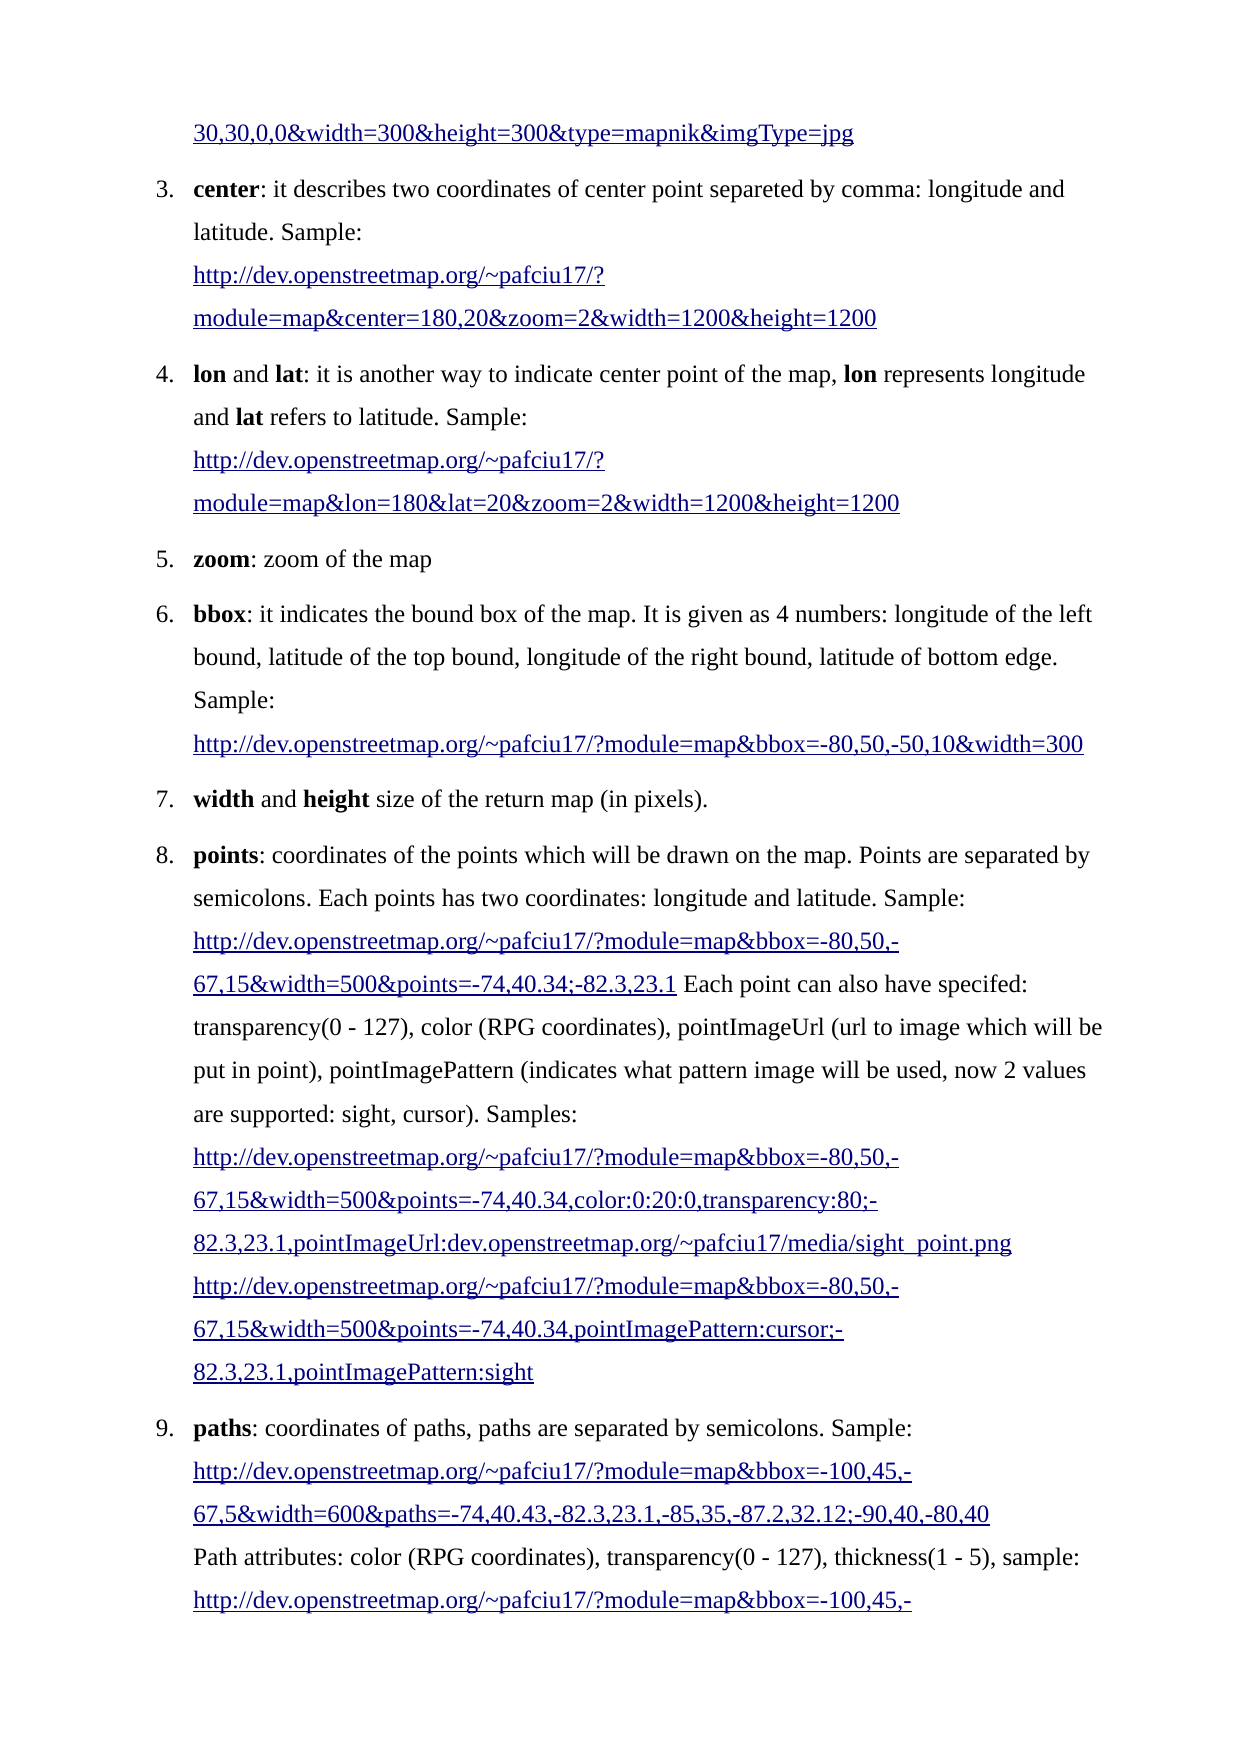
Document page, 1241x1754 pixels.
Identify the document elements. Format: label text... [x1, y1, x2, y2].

list lon and lat: it is another way to indicate center point of the map, lon represents longitude and lat refers to latitude. Sample: http://dev.openstreetmap.org/~pafciu17/?module=map&lon=180&lat=20&zoom=2&width=1200&height=1200 [156, 359, 1122, 517]
list width and height size of the return map (in pixels). [156, 784, 1122, 813]
list bbox: it indicates the bound box of the map. It is given as 4 numbers: longitude of the left bound, latitude of the top bound, longitude of the right bound, latitude of bottom edge. Sample: http://dev.openstreetmap.org/~pafciu17/?module=map&bbox=-80,50,-50,10&width=300 [156, 599, 1122, 757]
list paths: coordinates of paths, paths are separated by semicolons. Sample: http://dev.openstreetmap.org/~pafciu17/?module=map&bbox=-100,45,-67,5&width=600&paths=-74,40.43,-82.3,23.1,-85,35,-87.2,32.12;-90,40,-80,40 Path attributes: color (RPG coordinates), transparency(0 - 127), thickness(1 - 5), sample: http://dev.openstreetmap.org/~pafciu17/?module=map&bbox=-100,45,- [156, 1413, 1122, 1614]
list points: coordinates of the points which will be drawn on the map. Points are separated by semicolons. Each points has two coordinates: longitude and latitude. Sample: http://dev.openstreetmap.org/~pafciu17/?module=map&bbox=-80,50,-67,15&width=500&points=-74,40.34;-82.3,23.1 Each point can also have specifed: transparency(0 - 127), color (RPG coordinates), pointImageUrl (url to image which will be put in point), pointImagePattern (indicates what pattern image will be used, now 2 values are supported: sight, cursor). Samples: http://dev.openstreetmap.org/~pafciu17/?module=map&bbox=-80,50,-67,15&width=500&points=-74,40.34,color:0:20:0,transparency:80;-82.3,23.1,pointImageUrl:dev.openstreetmap.org/~pafciu17/media/sight_point.png http://dev.openstreetmap.org/~pafciu17/?module=map&bbox=-80,50,-67,15&width=500&points=-74,40.34,pointImagePattern:cursor;-82.3,23.1,pointImagePattern:sight [156, 840, 1122, 1386]
list center: it describes two coordinates of center point separeted by comma: longitude and latitude. Sample: http://dev.openstreetmap.org/~pafciu17/?module=map&center=180,20&zoom=2&width=1200&height=1200 [156, 174, 1122, 332]
list zoom: zoom of the map [156, 544, 1122, 572]
list 30,30,0,0&width=300&height=300&type=mapnik&imgType=jpg [156, 118, 1122, 147]
